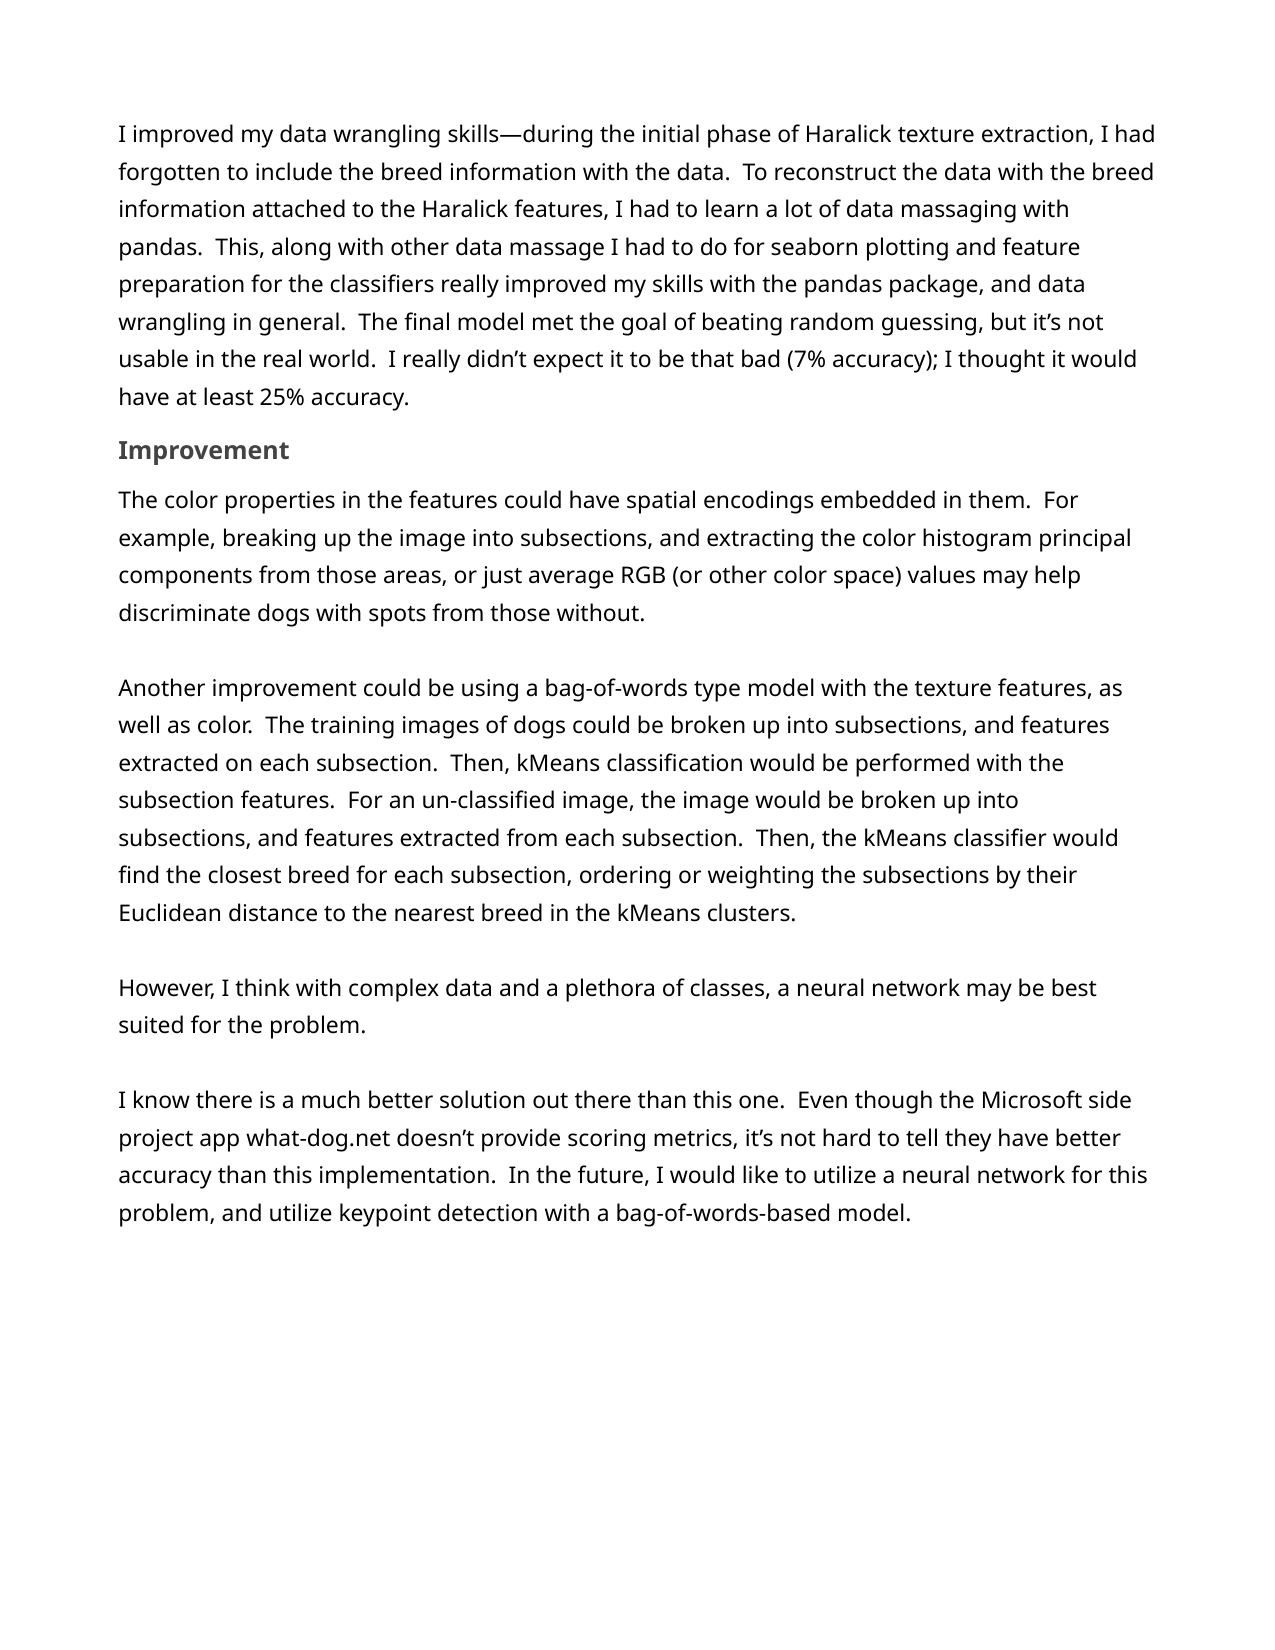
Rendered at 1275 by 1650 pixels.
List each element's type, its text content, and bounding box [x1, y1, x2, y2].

text Another improvement could be using a bag-of-words type model with the texture features, as well as color. The training images of dogs could be broken up into subsections, and features extracted on each subsection. Then, kMeans classification would be performed with the subsection features. For an un-classified image, the image would be broken up into subsections, and features extracted from each subsection. Then, the kMeans classifier would find the closest breed for each subsection, ordering or weighting the subsections by their Euclidean distance to the nearest breed in the kMeans clusters. [118, 671, 1157, 928]
text The color properties in the features could have spatial encodings embedded in them. For example, breaking up the image into subsections, and extracting the color histogram principal components from those areas, or just average RGB (or other color space) values may help discriminate dogs with spots from those without. [118, 484, 1157, 628]
subtitle Improvement [118, 433, 1157, 467]
text I know there is a much better solution out there than this one. Even though the Microsoft side project app what-dog.net doesn’t provide scoring metrics, it’s not hard to tell they have better accuracy than this implementation. In the future, I would like to utilize a neural network for this problem, and utilize keypoint detection with a bag-of-words-based model. [118, 1084, 1157, 1228]
text However, I think with complex data and a plethora of classes, a neural network may be best suited for the problem. [118, 971, 1157, 1040]
text I improved my data wrangling skills—during the initial phase of Haralick texture extraction, I had forgotten to include the breed information with the data. To reconstruct the data with the breed information attached to the Haralick features, I had to learn a lot of data massaging with pandas. This, along with other data massage I had to do for seaborn plotting and feature preparation for the classifiers really improved my skills with the pandas package, and data wrangling in general. The final model met the goal of beating random guessing, but it’s not usable in the real world. I really didn’t expect it to be that bad (7% accuracy); I thought it would have at least 25% accuracy. [118, 118, 1157, 412]
